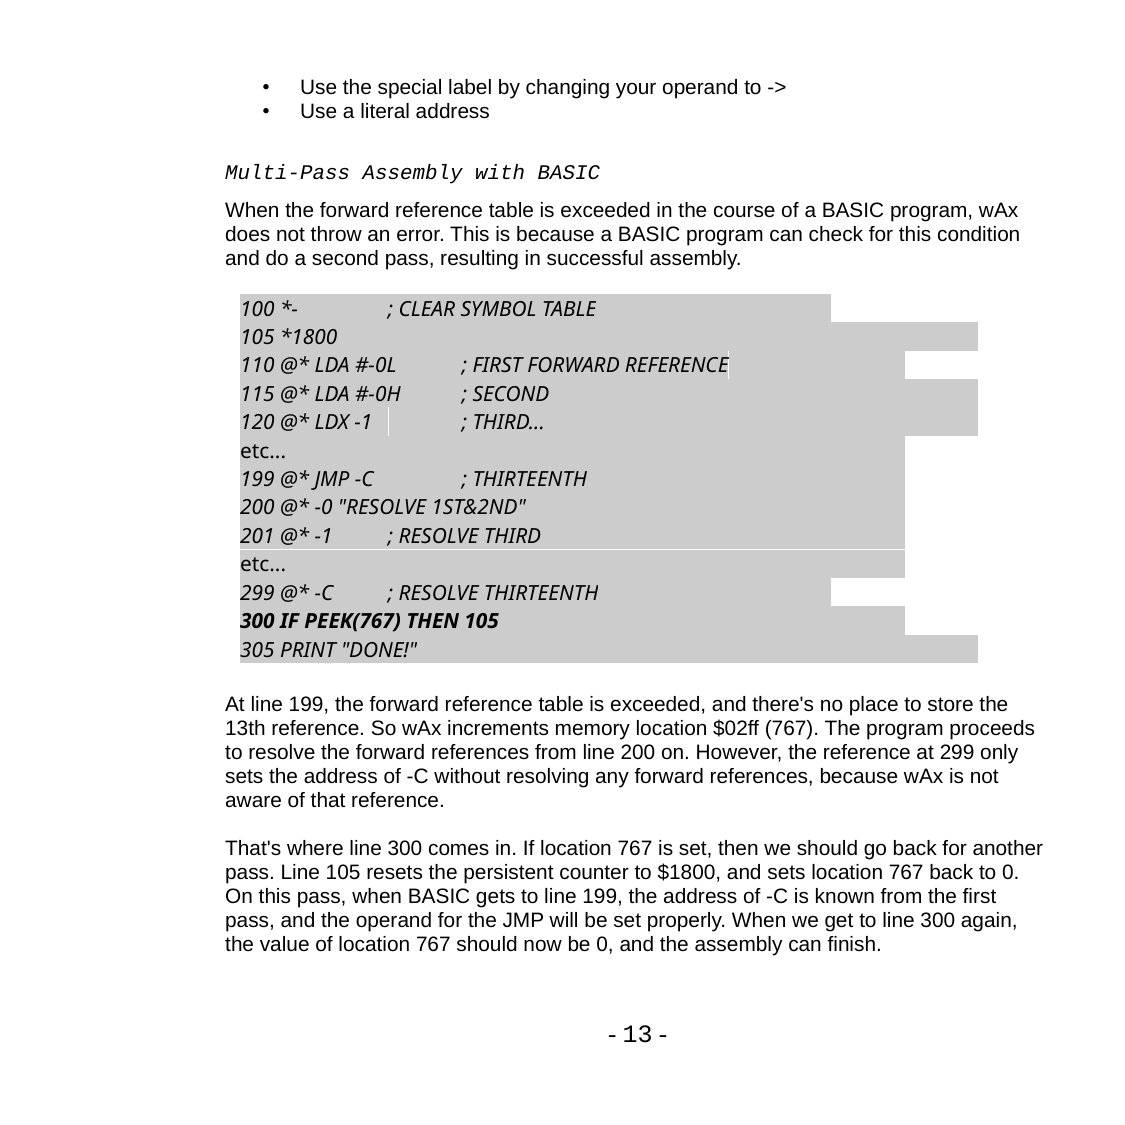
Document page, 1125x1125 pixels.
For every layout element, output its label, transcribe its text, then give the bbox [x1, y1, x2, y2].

list Use the special label by changing your operand to -> [262, 75, 1050, 99]
text That's where line 300 comes in. If location 767 is set, then we should go back for another pass. Line 105 resets the persistent counter to $1800, and sets location 767 back to 0. On this pass, when BASIC gets to line 199, the address of -C is known from the first pass, and the operand for the JMP will be set properly. When we get to line 300 again, the value of location 767 should now be 0, and the assembly can finish. [225, 836, 1050, 955]
subtitle Multi-Pass Assembly with BASIC [225, 162, 1050, 185]
text 110 @* LDA #-0L ; FIRST FORWARD REFERENCE [905, 351, 1050, 379]
text When the forward reference table is exceeded in the course of a BASIC program, wAx does not throw an error. This is because a BASIC program can check for this condition and do a second pass, resulting in successful assembly. [225, 198, 1050, 270]
text etc... [240, 549, 1050, 578]
text etc... [905, 436, 1050, 464]
text 120 @* LDX -1 ; THIRD... [978, 407, 1050, 436]
list Use a literal address [262, 99, 1050, 123]
text 199 @* JMP -C ; THIRTEENTH [905, 464, 1050, 493]
text 299 @* -C ; RESOLVE THIRTEENTH [831, 578, 1050, 606]
text 100 *- ; CLEAR SYMBOL TABLE [831, 294, 1050, 322]
text At line 199, the forward reference table is exceeded, and there's no place to store the 13th reference. So wAx increments memory location $02ff (767). The program proceeds to resolve the forward references from line 200 on. However, the reference at 299 only sets the address of -C without resolving any forward references, because wAx is not aware of that reference. [225, 692, 1050, 812]
text 105 *1800 [978, 322, 1050, 351]
text 305 PRINT "DONE!" [978, 635, 1050, 663]
text 300 IF PEEK(767) THEN 105 [905, 606, 1050, 635]
text 201 @* -1 ; RESOLVE THIRD [905, 521, 1050, 549]
text 200 @* -0 "RESOLVE 1ST&2ND" [905, 493, 1050, 521]
text 115 @* LDA #-0H ; SECOND [978, 379, 1050, 407]
